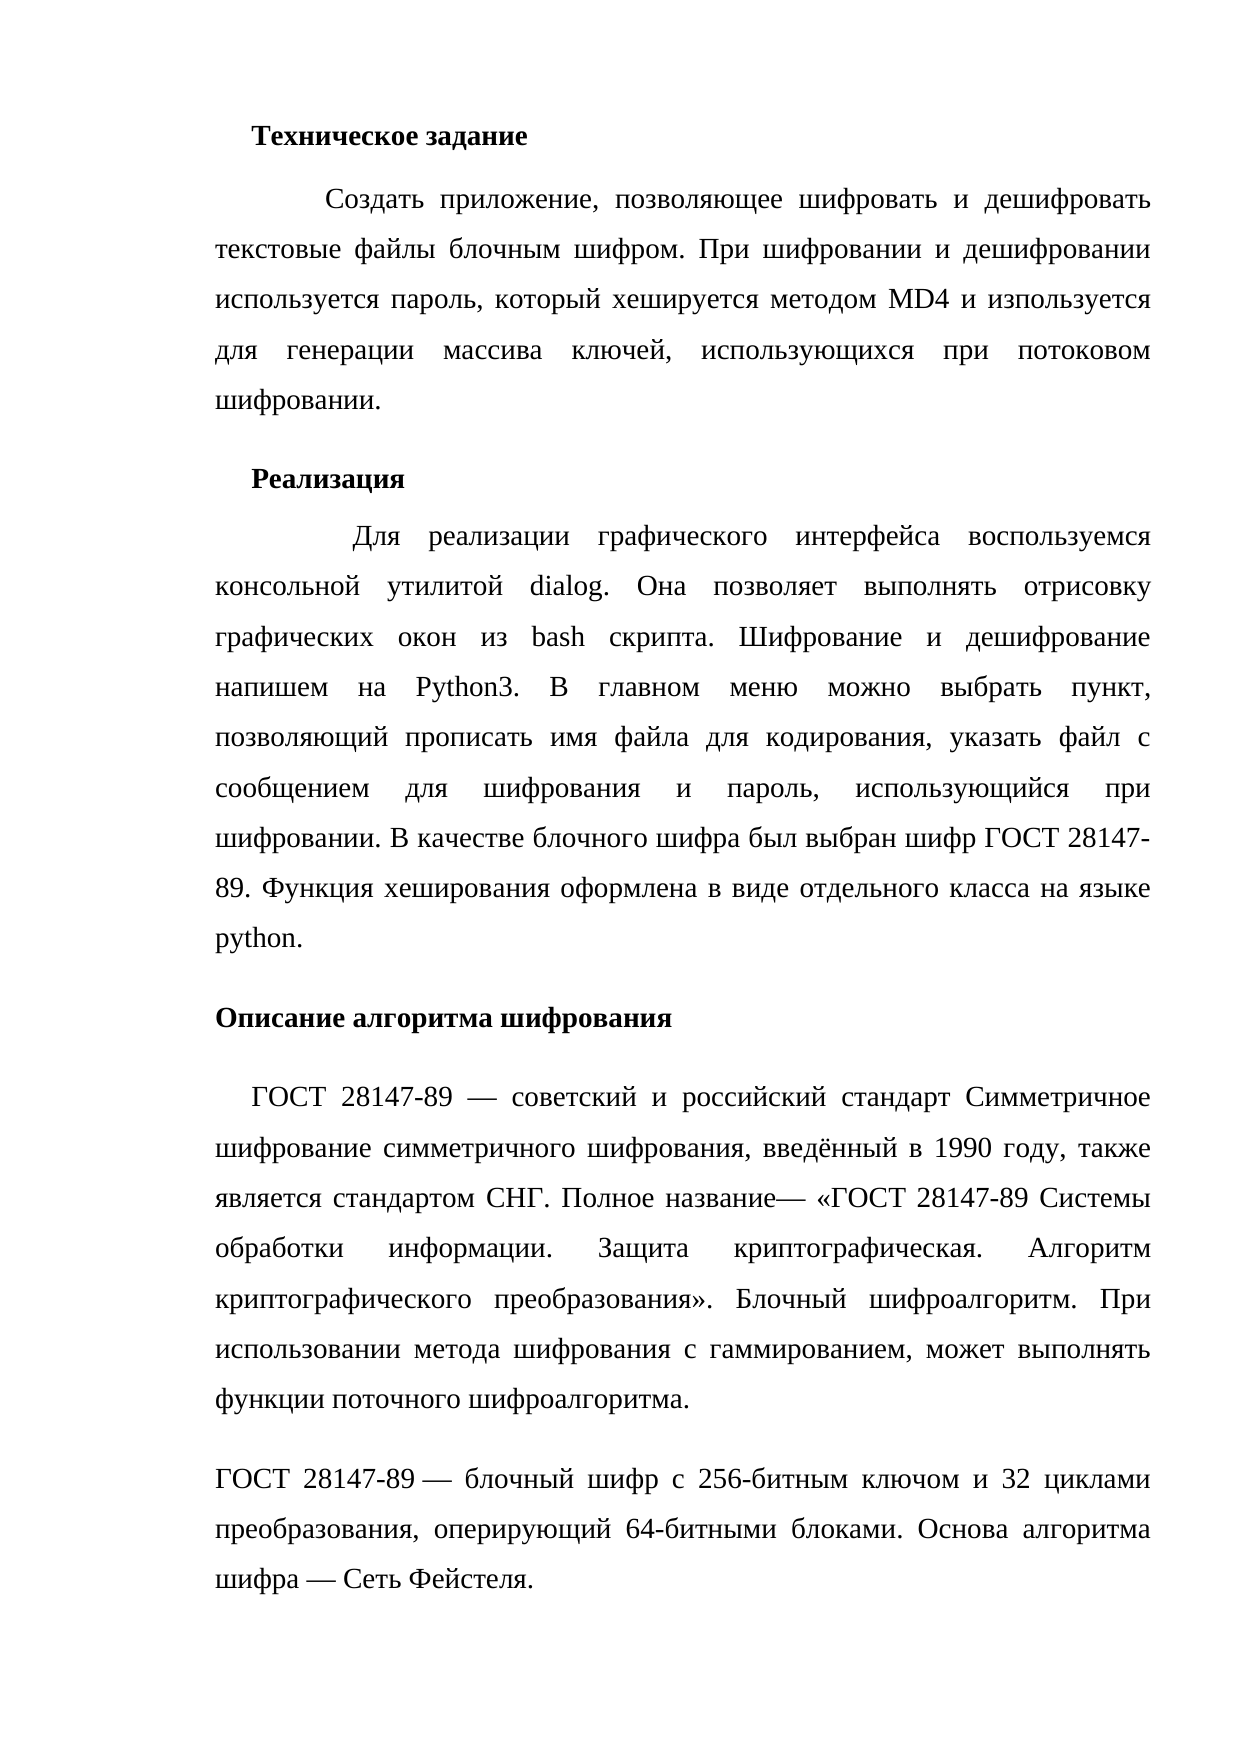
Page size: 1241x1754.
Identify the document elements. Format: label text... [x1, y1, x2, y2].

list Реализация [177, 462, 1152, 495]
text Для реализации графического интерфейса воспользуемся консольной утилитой dialog. Она позволяет выполнять отрисовку графических окон из bash скрипта. Шифрование и дешифрование напишем на Python3. В главном меню можно выбрать пункт, позволяющий прописать имя файла для кодирования, указать файл с сообщением для шифрования и пароль, использующийся при шифровании. В качестве блочного шифра был выбран шифр ГОСТ 28147-89. Функция хеширования оформлена в виде отдельного класса на языке python. [215, 518, 1152, 954]
text Создать приложение, позволяющее шифровать и дешифровать текстовые файлы блочным шифром. При шифровании и дешифровании используется пароль, который хешируется методом MD4 и изпользуется для генерации массива ключей, использующихся при потоковом шифровании. [215, 181, 1152, 416]
text Техническое задание [215, 118, 1152, 152]
text Описание алгоритма шифрования [215, 1000, 1152, 1034]
text ГОСТ 28147-89 — советский и российский стандарт Симметричное шифрование симметричного шифрования, введённый в 1990 году, также является стандартом СНГ. Полное название— «ГОСТ 28147-89 Системы обработки информации. Защита криптографическая. Алгоритм криптографического преобразования». Блочный шифроалгоритм. При использовании метода шифрования с гаммированием, может выполнять функции поточного шифроалгоритма. [215, 1079, 1152, 1415]
text ГОСТ 28147-89 — блочный шифр с 256-битным ключом и 32 циклами преобразования, оперирующий 64-битными блоками. Основа алгоритма шифра — Сеть Фейстеля. [215, 1461, 1152, 1595]
